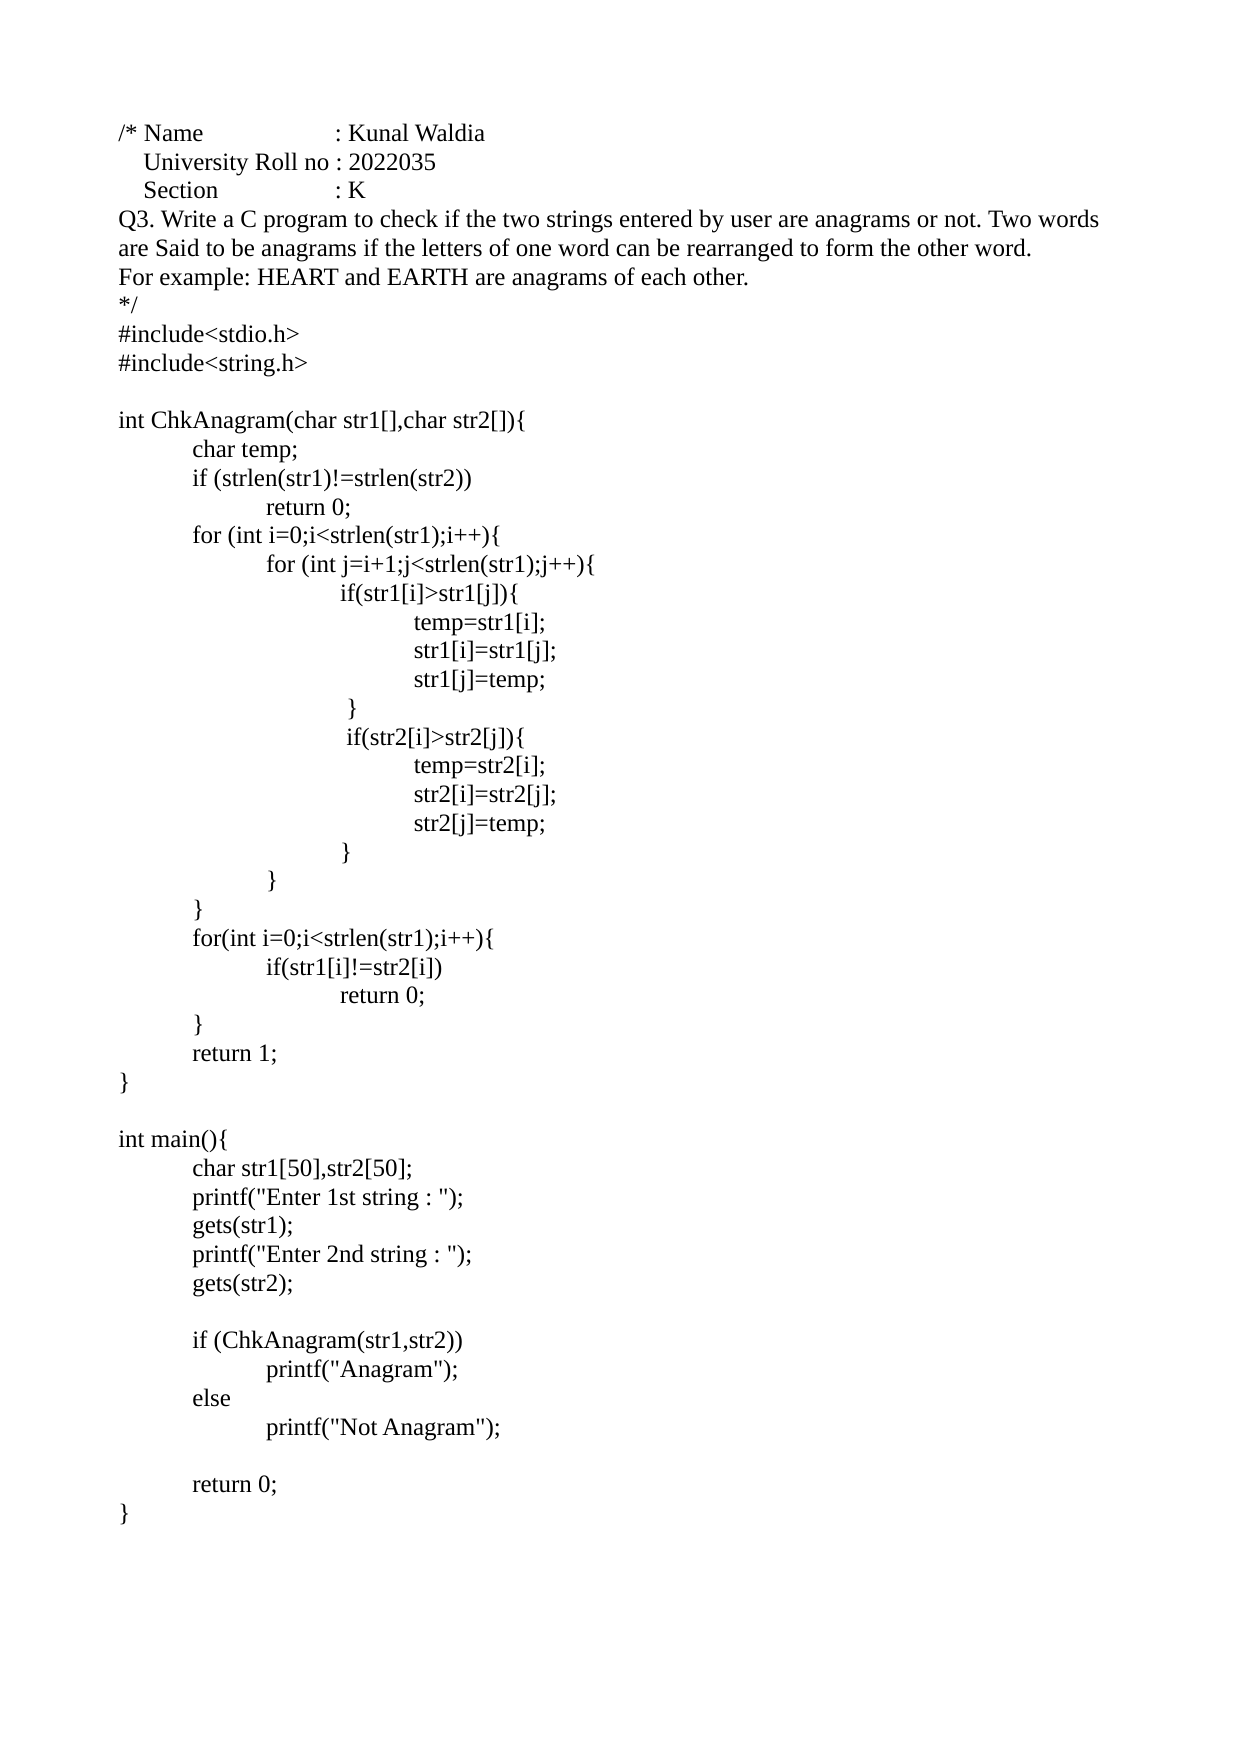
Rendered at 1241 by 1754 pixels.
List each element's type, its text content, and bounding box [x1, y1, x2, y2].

text } [118, 1067, 1122, 1096]
text int main(){ [118, 1124, 1122, 1153]
text For example: HEART and EARTH are anagrams of each other. [118, 262, 1122, 291]
text if(str1[i]>str1[j]){ [118, 578, 1122, 607]
text str2[i]=str2[j]; [118, 779, 1122, 808]
text #include<string.h> [118, 348, 1122, 377]
text printf("Anagram"); [118, 1354, 1122, 1383]
text } [118, 894, 1122, 923]
text if (strlen(str1)!=strlen(str2)) [118, 463, 1122, 492]
text return 1; [118, 1038, 1122, 1067]
text */ [118, 291, 1122, 319]
text } [118, 1009, 1122, 1038]
text Section : K [118, 176, 1122, 204]
text for (int i=0;i<strlen(str1);i++){ [118, 521, 1122, 549]
text char str1[50],str2[50]; [118, 1153, 1122, 1182]
text if (ChkAnagram(str1,str2)) [118, 1326, 1122, 1354]
text temp=str1[i]; [118, 607, 1122, 636]
text gets(str1); [118, 1211, 1122, 1239]
text temp=str2[i]; [118, 751, 1122, 779]
text printf("Not Anagram"); [118, 1412, 1122, 1441]
text else [118, 1383, 1122, 1412]
text if(str1[i]!=str2[i]) [118, 952, 1122, 981]
text printf("Enter 1st string : "); [118, 1182, 1122, 1211]
text University Roll no : 2022035 [118, 147, 1122, 176]
text /* Name : Kunal Waldia [118, 118, 1122, 147]
text return 0; [118, 981, 1122, 1009]
text int ChkAnagram(char str1[],char str2[]){ [118, 406, 1122, 434]
text printf("Enter 2nd string : "); [118, 1239, 1122, 1268]
text } [118, 1498, 1122, 1527]
text } [118, 866, 1122, 894]
text str1[j]=temp; [118, 664, 1122, 693]
text for(int i=0;i<strlen(str1);i++){ [118, 923, 1122, 952]
text str1[i]=str1[j]; [118, 636, 1122, 664]
text #include<stdio.h> [118, 319, 1122, 348]
text Q3. Write a C program to check if the two strings entered by user are anagrams or not. Two words are Said to be anagrams if the letters of one word can be rearranged to form the other word. [118, 204, 1122, 262]
text } [118, 693, 1122, 722]
text } [118, 837, 1122, 866]
text if(str2[i]>str2[j]){ [118, 722, 1122, 751]
text for (int j=i+1;j<strlen(str1);j++){ [118, 549, 1122, 578]
text return 0; [118, 1469, 1122, 1498]
text char temp; [118, 434, 1122, 463]
text str2[j]=temp; [118, 808, 1122, 837]
text gets(str2); [118, 1268, 1122, 1297]
text return 0; [118, 492, 1122, 521]
